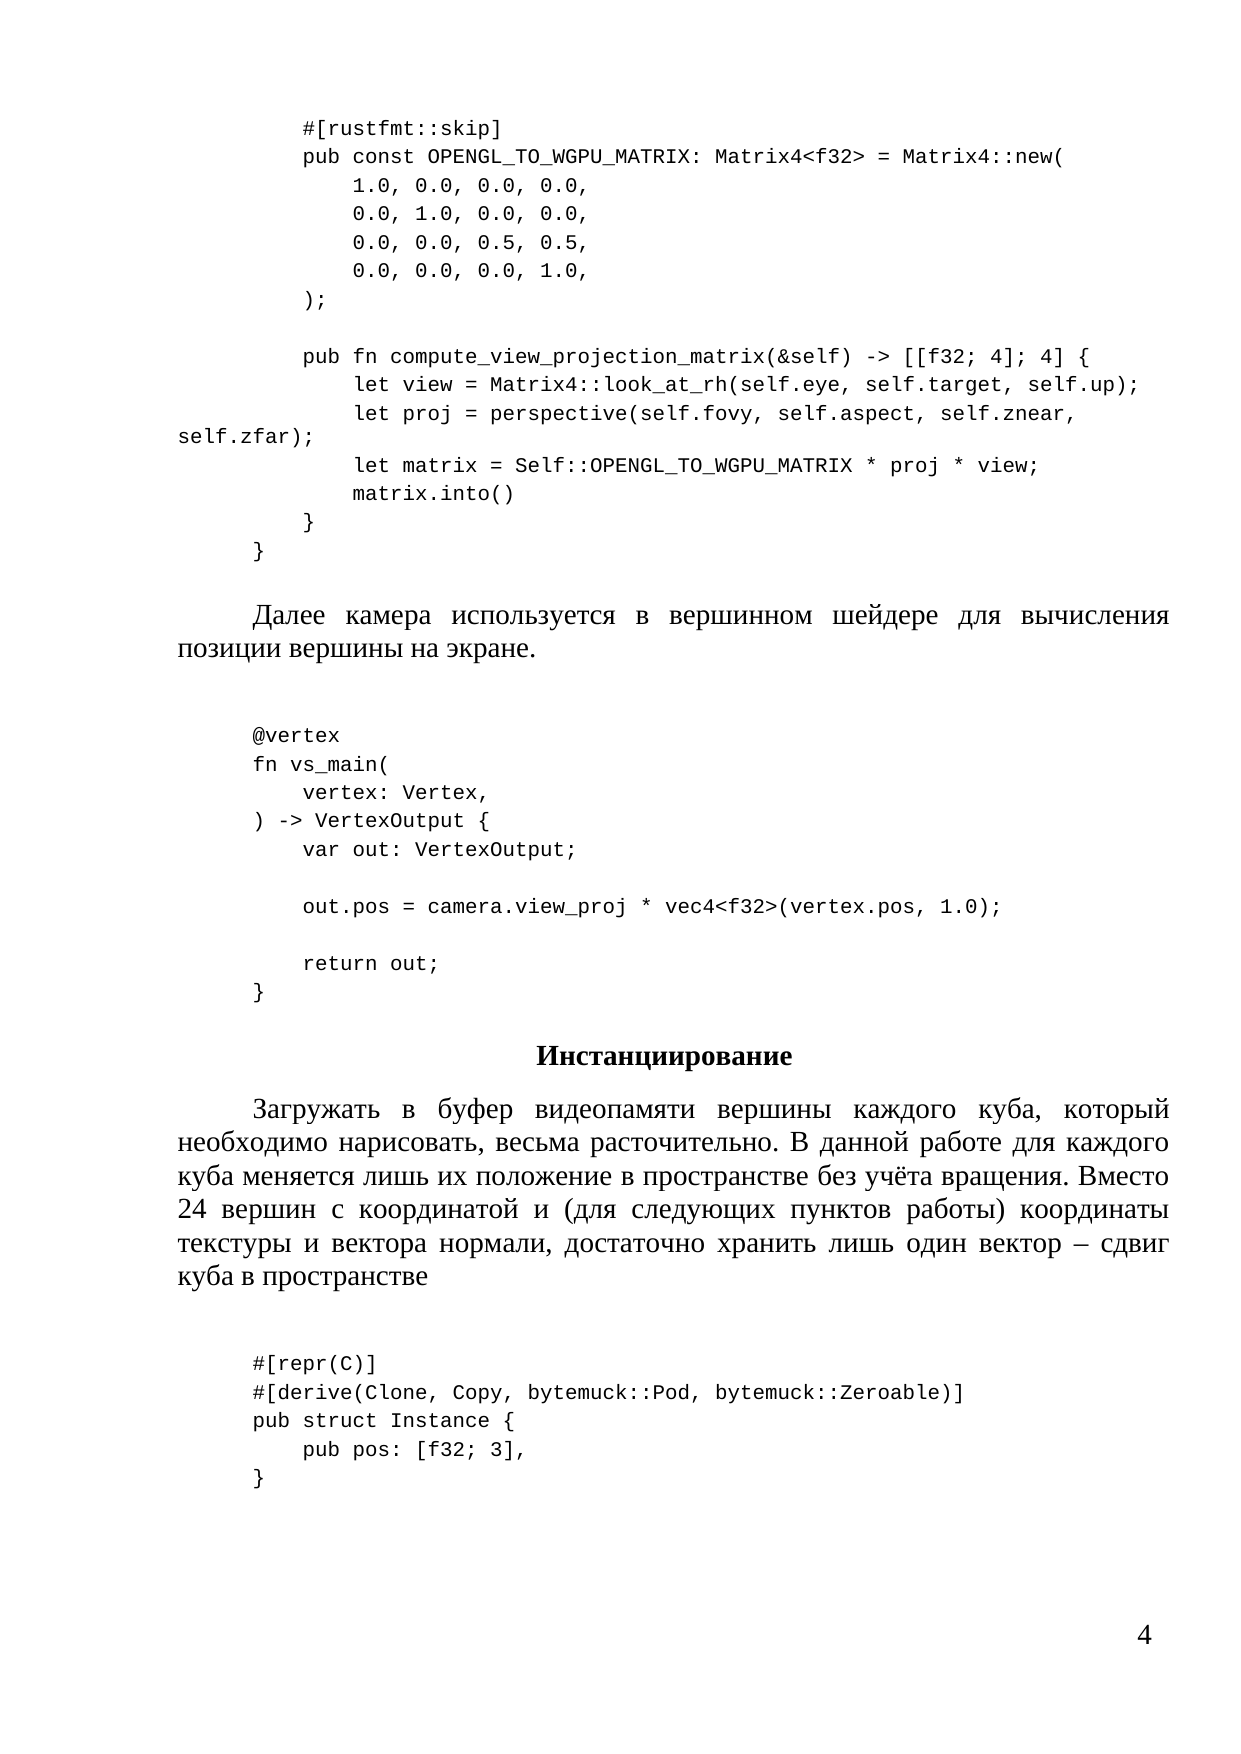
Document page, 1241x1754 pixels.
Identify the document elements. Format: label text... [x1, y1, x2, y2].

text let view = Matrix4::look_at_rh(self.eye, self.target, self.up); [177, 374, 1170, 398]
text Загружать в буфер видеопамяти вершины каждого куба, который необходимо нарисовать, весьма расточительно. В данной работе для каждого куба меняется лишь их положение в пространстве без учёта вращения. Вместо 24 вершин с координатой и (для следующих пунктов работы) координаты текстуры и вектора нормали, достаточно хранить лишь один вектор – сдвиг куба в пространстве [177, 1091, 1170, 1292]
text vertex: Vertex, [177, 782, 1170, 806]
text var out: VertexOutput; [177, 839, 1170, 863]
text 0.0, 1.0, 0.0, 0.0, [177, 203, 1170, 227]
text 0.0, 0.0, 0.5, 0.5, [177, 232, 1170, 256]
text pub fn compute_view_projection_matrix(&self) -> [[f32; 4]; 4] { [177, 346, 1170, 369]
text ) -> VertexOutput { [177, 811, 1170, 834]
text matrix.into() [177, 483, 1170, 507]
text Инстанциирование [177, 1038, 1152, 1072]
text pub pos: [f32; 3], [177, 1439, 1170, 1462]
text return out; [177, 953, 1170, 976]
text let matrix = Self::OPENGL_TO_WGPU_MATRIX * proj * view; [177, 454, 1170, 478]
text #[derive(Clone, Copy, bytemuck::Pod, bytemuck::Zeroable)] [177, 1382, 1170, 1406]
text fn vs_main( [177, 754, 1170, 777]
text #[repr(C)] [177, 1353, 1170, 1377]
text 1.0, 0.0, 0.0, 0.0, [177, 175, 1170, 199]
text 0.0, 0.0, 0.0, 1.0, [177, 260, 1170, 284]
text } [177, 511, 1170, 535]
text Далее камера используется в вершинном шейдере для вычисления позиции вершины на экране. [177, 597, 1170, 664]
text pub const OPENGL_TO_WGPU_MATRIX: Matrix4<f32> = Matrix4::new( [177, 147, 1170, 170]
text } [177, 981, 1170, 1005]
text out.pos = camera.view_proj * vec4<f32>(vertex.pos, 1.0); [177, 896, 1170, 919]
text } [177, 540, 1170, 563]
text @vertex [177, 725, 1170, 749]
text let proj = perspective(self.fovy, self.aspect, self.znear, self.zfar); [177, 402, 1170, 450]
text } [177, 1467, 1170, 1491]
text #[rustfmt::skip] [177, 118, 1170, 142]
text ); [177, 289, 1170, 312]
text pub struct Instance { [177, 1410, 1170, 1434]
